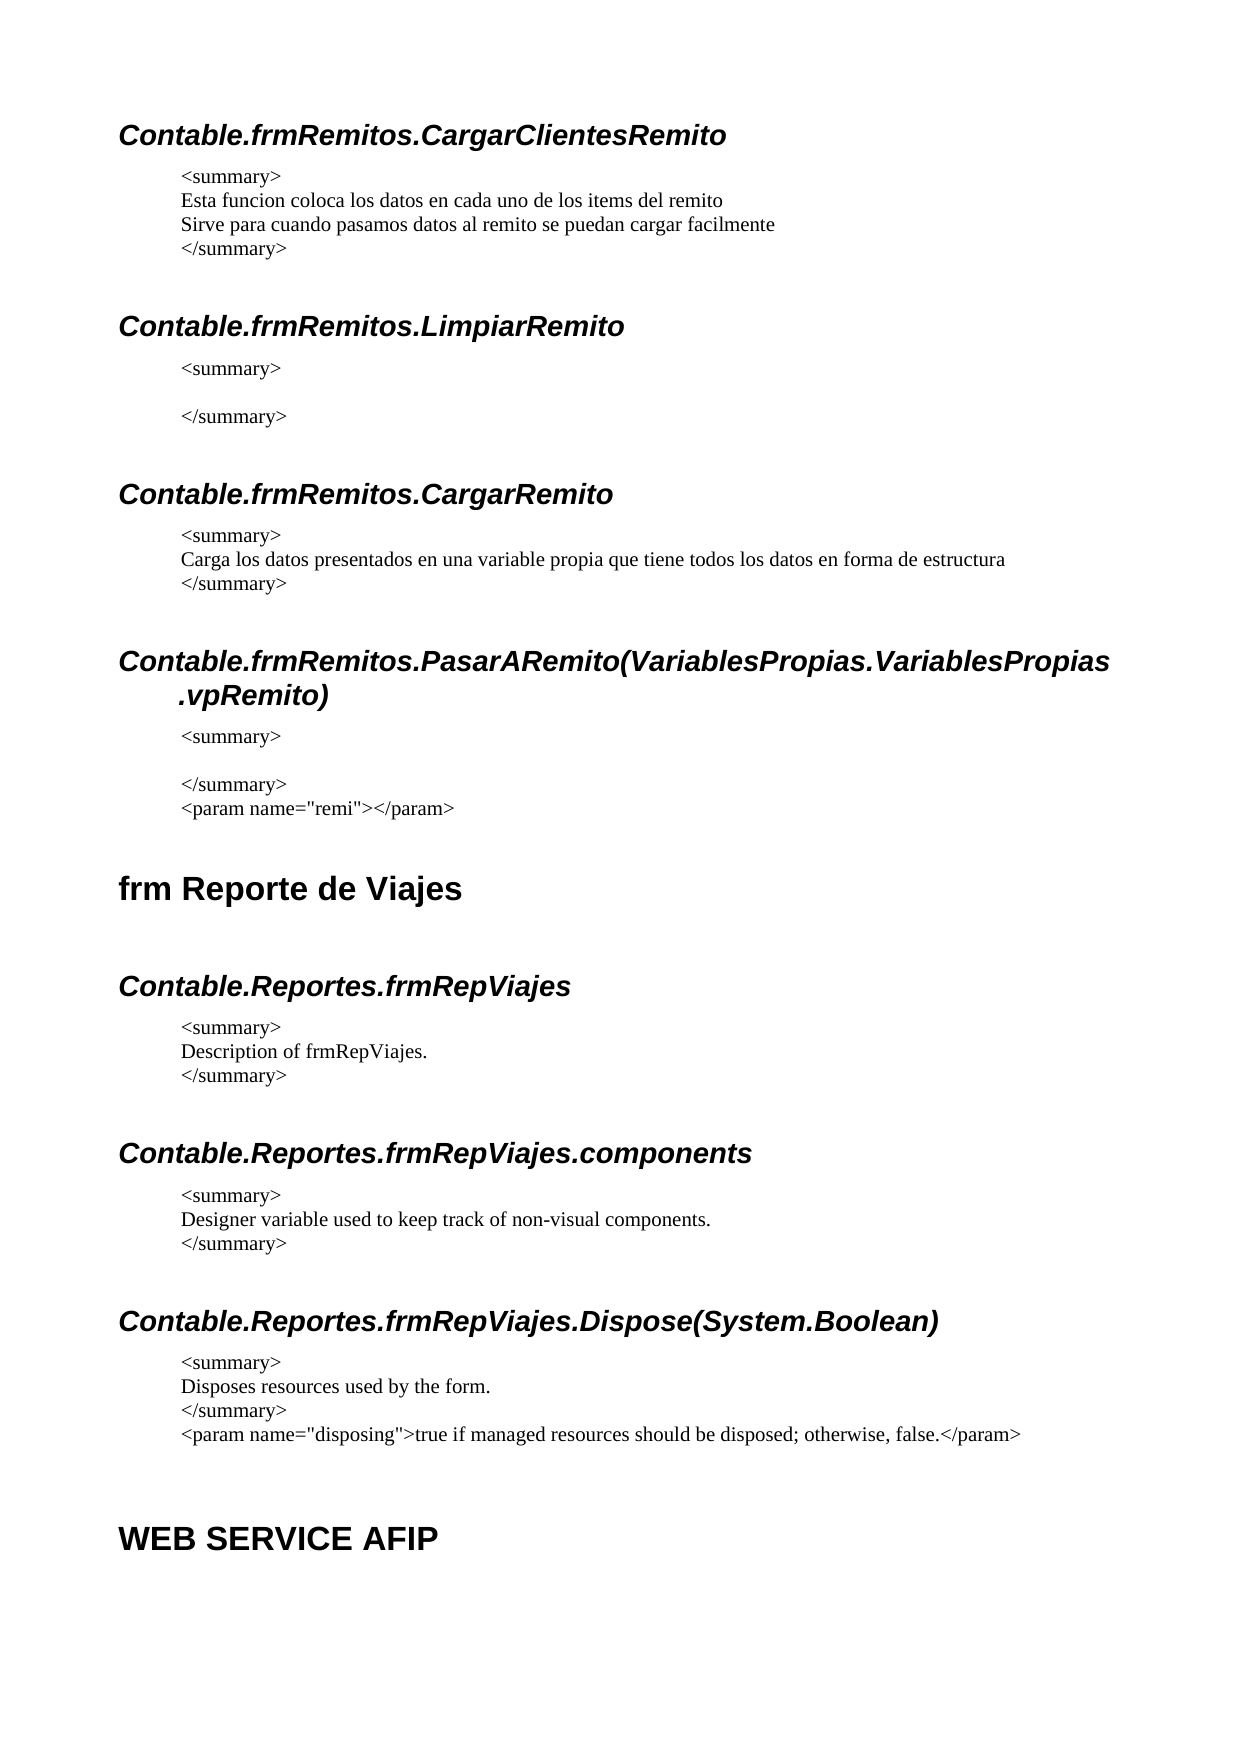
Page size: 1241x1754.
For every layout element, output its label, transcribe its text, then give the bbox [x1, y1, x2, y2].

subtitle Contable.frmRemitos.LimpiarRemito [118, 309, 1122, 343]
text </summary> [118, 236, 1122, 260]
text </summary> [118, 1398, 1122, 1422]
text </summary> [118, 772, 1122, 796]
text </summary> [118, 1063, 1122, 1087]
text <summary> [118, 356, 1122, 379]
subtitle Contable.Reportes.frmRepViajes.components [118, 1136, 1122, 1170]
subtitle Contable.Reportes.frmRepViajes.Dispose(System.Boolean) [118, 1304, 1122, 1337]
subtitle Contable.Reportes.frmRepViajes [118, 969, 1122, 1003]
subtitle WEB SERVICE AFIP [118, 1519, 1122, 1558]
subtitle frm Reporte de Viajes [118, 869, 1122, 908]
text Designer variable used to keep track of non-visual components. [118, 1207, 1122, 1231]
text <summary> [118, 724, 1122, 748]
text Sirve para cuando pasamos datos al remito se puedan cargar facilmente [118, 212, 1122, 236]
text <param name="remi"></param> [118, 796, 1122, 820]
text </summary> [118, 571, 1122, 595]
text <summary> [118, 1015, 1122, 1039]
subtitle Contable.frmRemitos.CargarRemito [118, 477, 1122, 510]
text Esta funcion coloca los datos en cada uno de los items del remito [118, 188, 1122, 212]
text Carga los datos presentados en una variable propia que tiene todos los datos en forma de estructura [118, 547, 1122, 571]
text <summary> [118, 1350, 1122, 1374]
text Disposes resources used by the form. [118, 1374, 1122, 1398]
subtitle Contable.frmRemitos.PasarARemito(VariablesPropias.VariablesPropias.vpRemito) [118, 644, 1122, 711]
subtitle Contable.frmRemitos.CargarClientesRemito [118, 118, 1122, 152]
text <summary> [118, 1182, 1122, 1207]
text Description of frmRepViajes. [118, 1039, 1122, 1063]
text </summary> [118, 404, 1122, 428]
text </summary> [118, 1231, 1122, 1255]
text <param name="disposing">true if managed resources should be disposed; otherwise, false.</param> [118, 1422, 1122, 1446]
text <summary> [118, 164, 1122, 188]
text <summary> [118, 523, 1122, 547]
